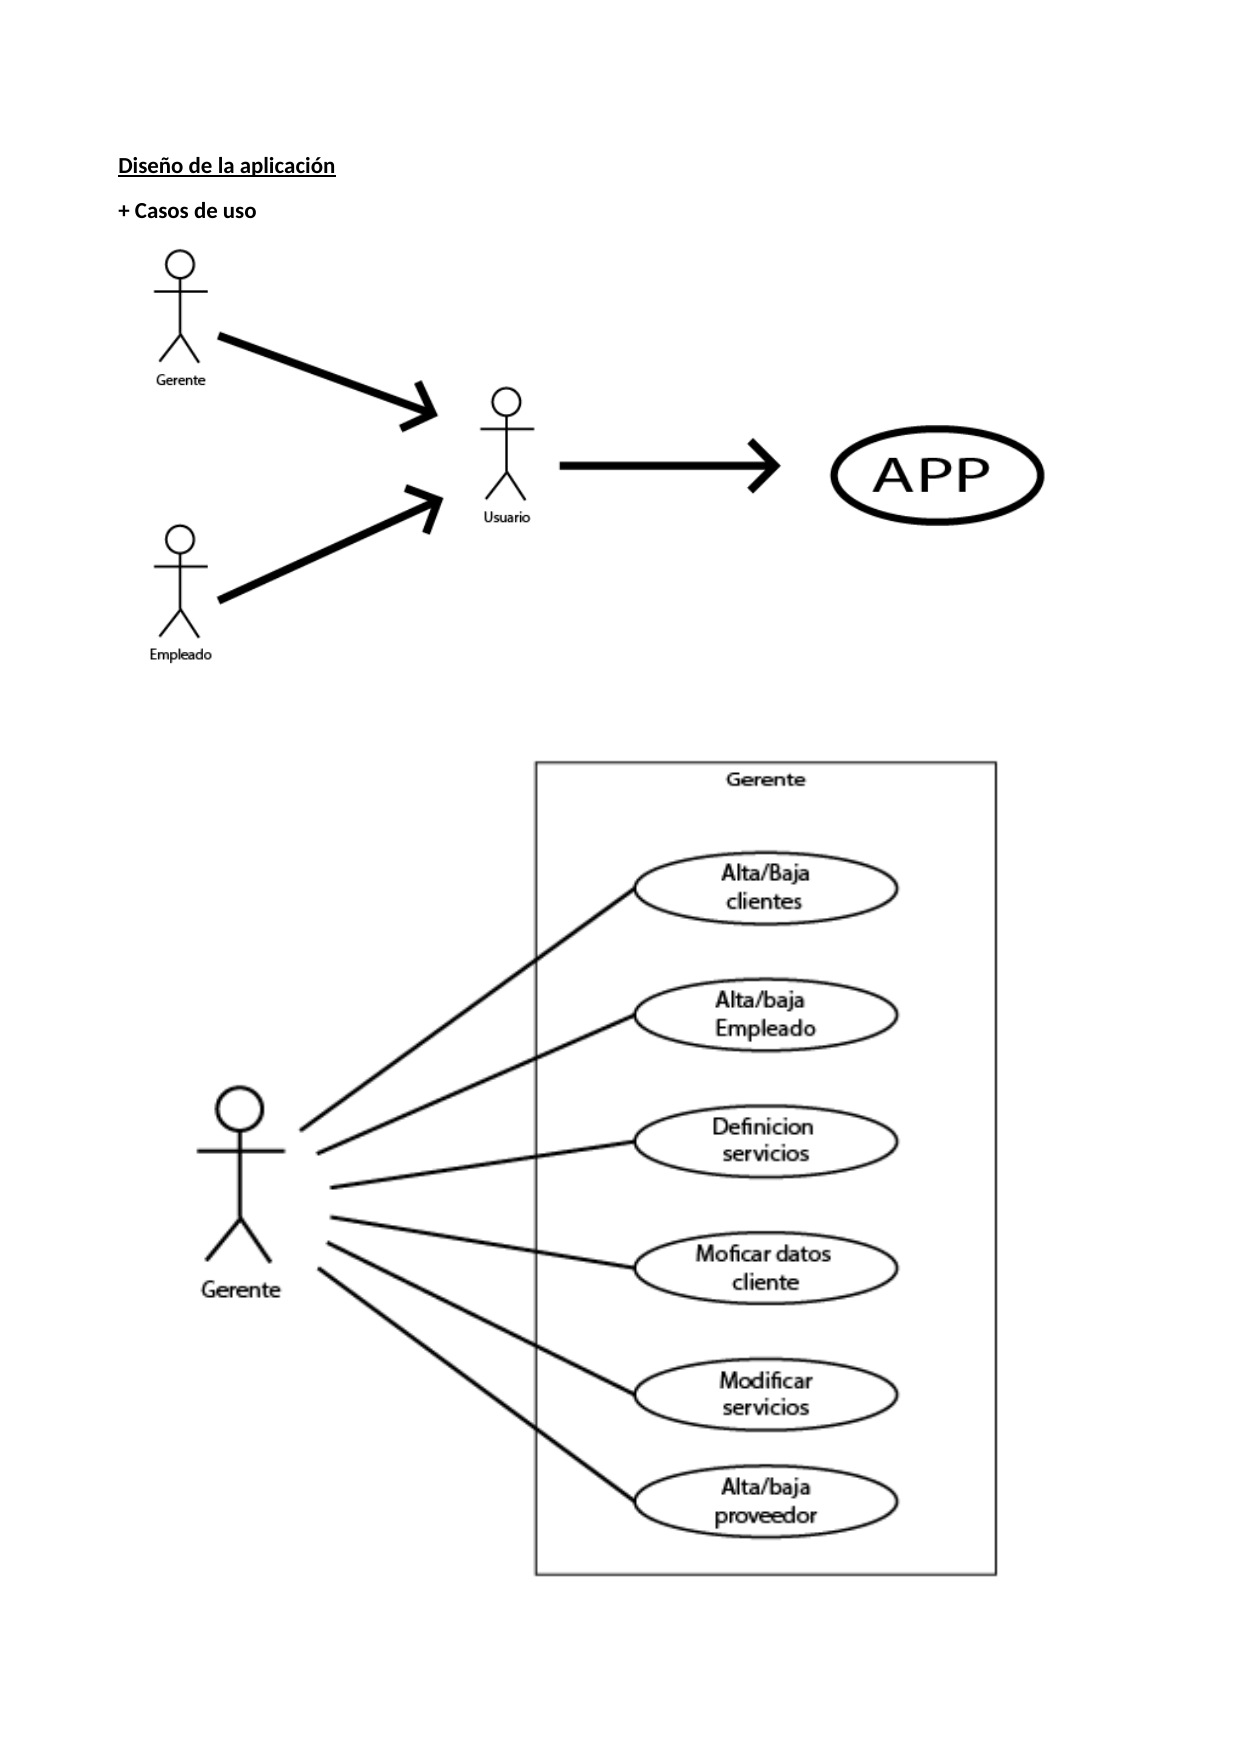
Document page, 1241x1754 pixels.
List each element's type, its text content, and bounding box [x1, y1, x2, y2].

text Diseño de la aplicación [118, 151, 1122, 179]
text + Casos de uso [118, 196, 1122, 224]
